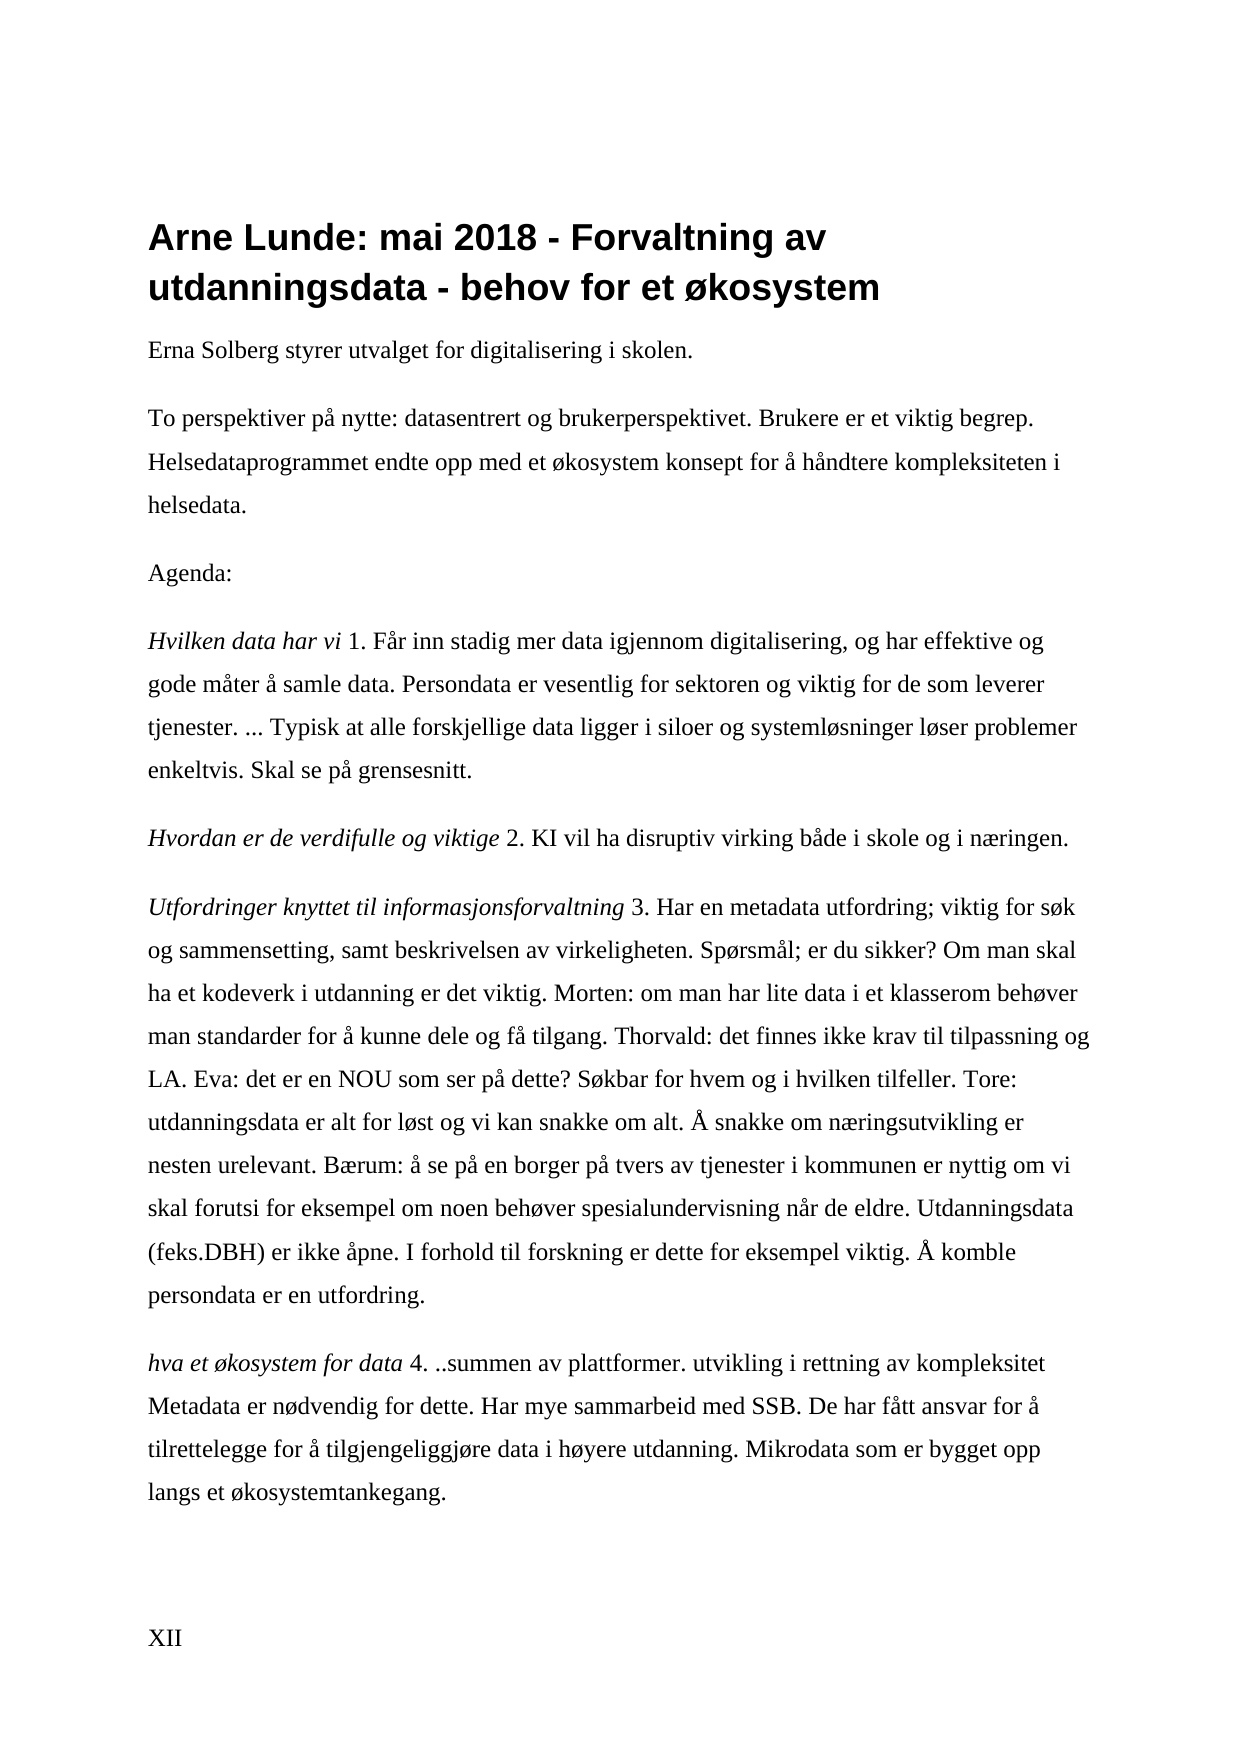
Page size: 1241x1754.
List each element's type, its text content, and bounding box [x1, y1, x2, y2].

text Utfordringer knyttet til informasjonsforvaltning 3. Har en metadata utfordring; viktig for søk og sammensetting, samt beskrivelsen av virkeligheten. Spørsmål; er du sikker? Om man skal ha et kodeverk i utdanning er det viktig. Morten: om man har lite data i et klasserom behøver man standarder for å kunne dele og få tilgang. Thorvald: det finnes ikke krav til tilpassning og LA. Eva: det er en NOU som ser på dette? Søkbar for hvem og i hvilken tilfeller. Tore: utdanningsdata er alt for løst og vi kan snakke om alt. Å snakke om næringsutvikling er nesten urelevant. Bærum: å se på en borger på tvers av tjenester i kommunen er nyttig om vi skal forutsi for eksempel om noen behøver spesialundervisning når de eldre. Utdanningsdata (feks.DBH) er ikke åpne. I forhold til forskning er dette for eksempel viktig. Å komble persondata er en utfordring. [148, 892, 1092, 1308]
subtitle Erna Solberg styrer utvalget for digitalisering i skolen. [148, 335, 1092, 364]
subtitle hva et økosystem for data 4. ..summen av plattformer. utvikling i rettning av kompleksitet Metadata er nødvendig for dette. Har mye sammarbeid med SSB. De har fått ansvar for å tilrettelegge for å tilgjengeliggjøre data i høyere utdanning. Mikrodata som er bygget opp langs et økosystemtankegang. [148, 1348, 1092, 1506]
subtitle Hvilken data har vi 1. Får inn stadig mer data igjennom digitalisering, og har effektive og gode måter å samle data. Persondata er vesentlig for sektoren og viktig for de som leverer tjenester. ... Typisk at alle forskjellige data ligger i siloer og systemløsninger løser problemer enkeltvis. Skal se på grensesnitt. [148, 626, 1092, 784]
subtitle To perspektiver på nytte: datasentrert og brukerperspektivet. Brukere er et viktig begrep. Helsedataprogrammet endte opp med et økosystem konsept for å håndtere kompleksiteten i helsedata. [148, 403, 1092, 518]
subtitle Arne Lunde: mai 2018 - Forvaltning av utdanningsdata - behov for et økosystem [148, 215, 1092, 308]
subtitle Hvordan er de verdifulle og viktige 2. KI vil ha disruptiv virking både i skole og i næringen. [148, 823, 1092, 852]
subtitle Agenda: [148, 558, 1092, 587]
